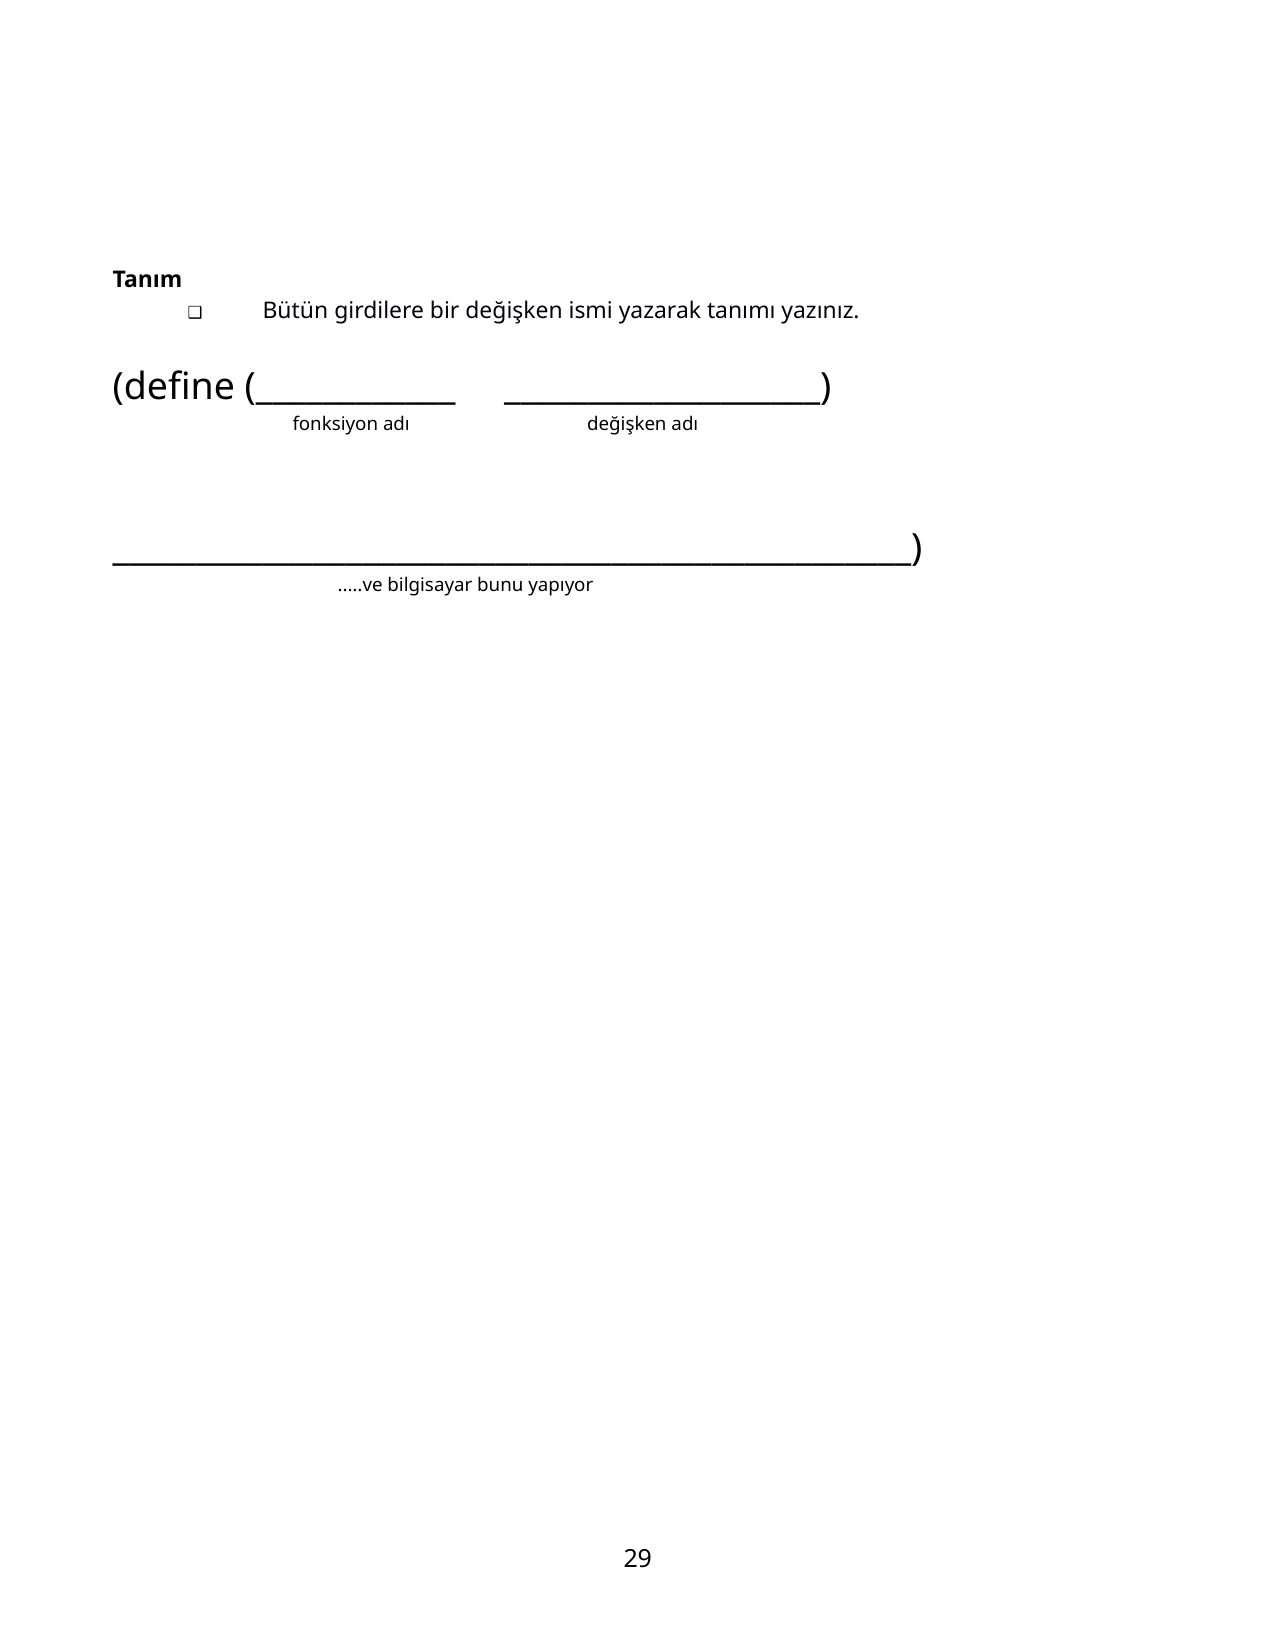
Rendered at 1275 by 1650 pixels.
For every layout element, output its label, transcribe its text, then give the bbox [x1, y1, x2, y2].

text ..…ve bilgisayar bunu yapıyor [112, 572, 1162, 597]
text fonksiyon adı değişken adı [112, 410, 1162, 436]
subtitle Tanım [112, 262, 1162, 294]
text ________________________________________________) [112, 521, 1162, 572]
list Bütün girdilere bir değişken ismi yazarak tanımı yazınız. [112, 294, 1162, 325]
text (define (____________ ___________________) [112, 359, 1162, 410]
